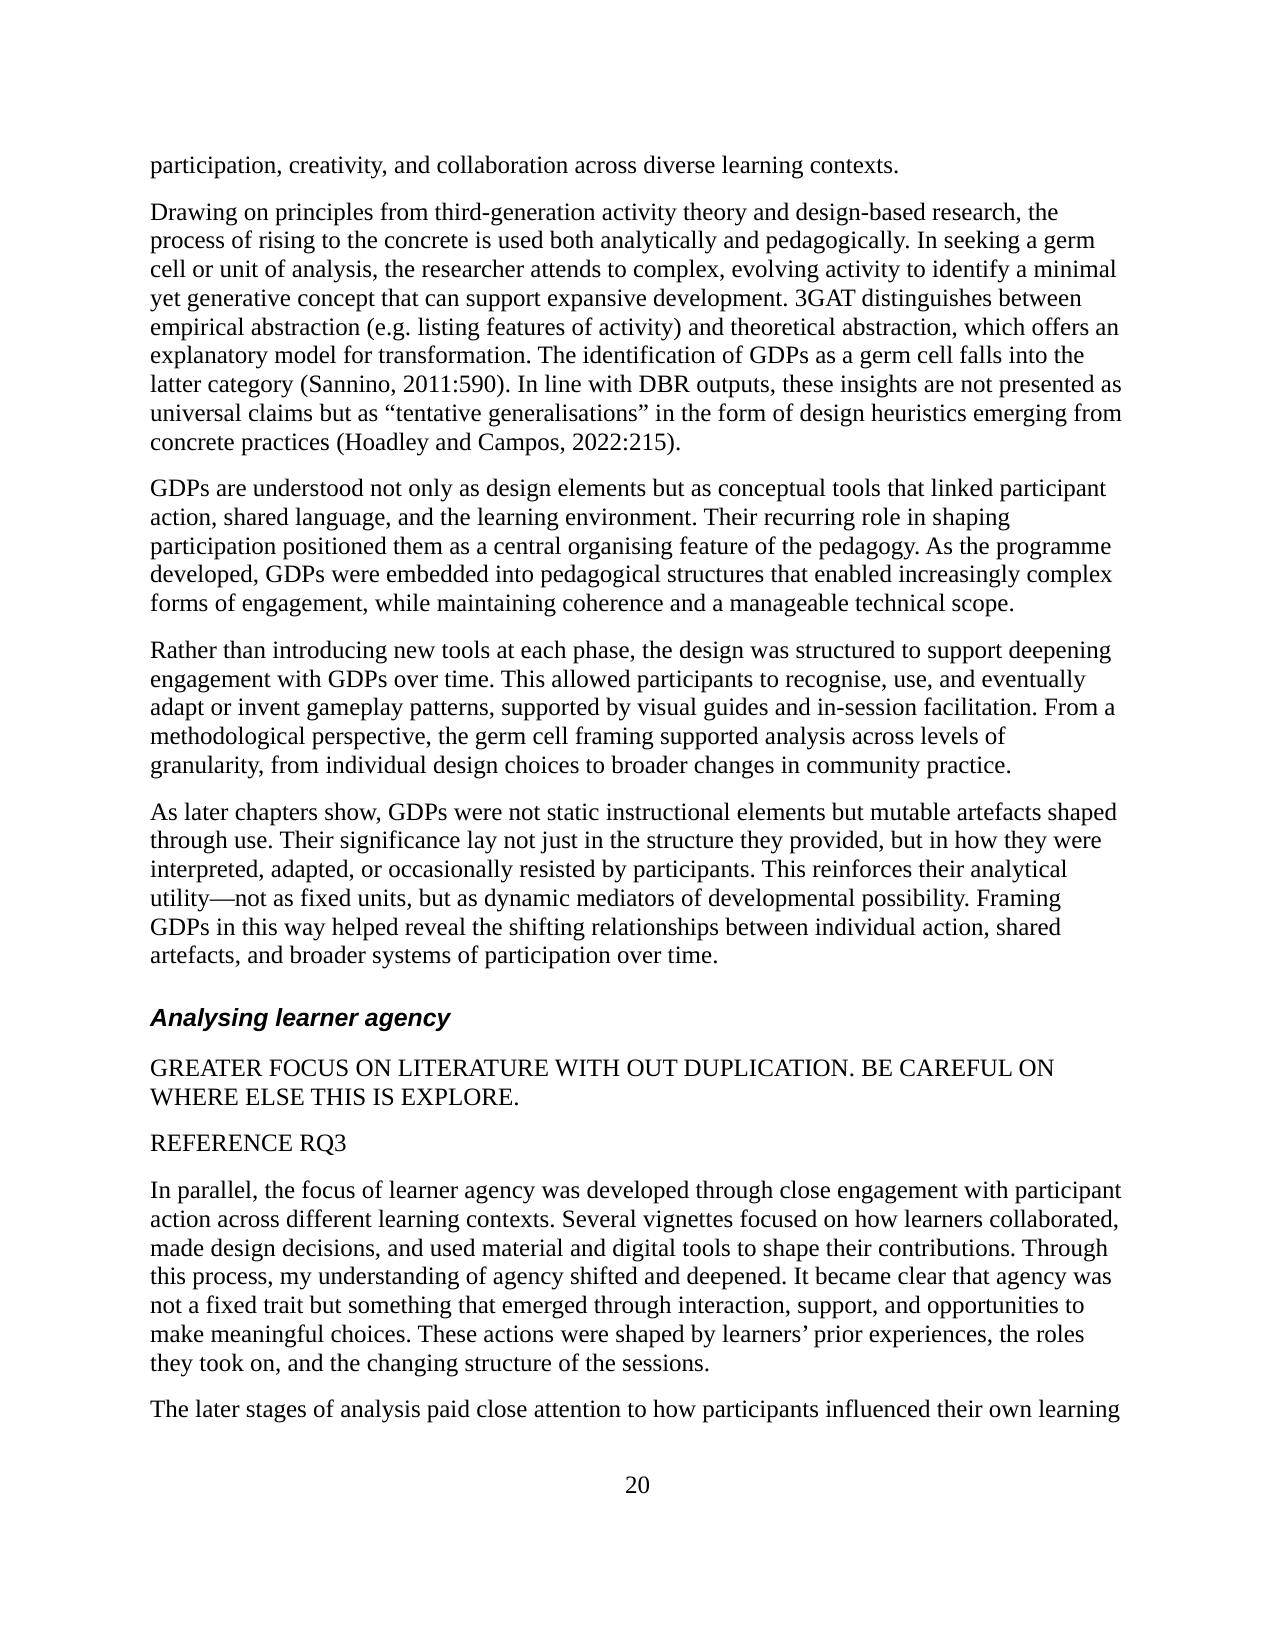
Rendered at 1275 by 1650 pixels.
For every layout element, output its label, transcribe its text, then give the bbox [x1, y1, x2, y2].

text In parallel, the focus of learner agency was developed through close engagement with participant action across different learning contexts. Several vignettes focused on how learners collaborated, made design decisions, and used material and digital tools to shape their contributions. Through this process, my understanding of agency shifted and deepened. It became clear that agency was not a fixed trait but something that emerged through interaction, support, and opportunities to make meaningful choices. These actions were shaped by learners’ prior experiences, the roles they took on, and the changing structure of the sessions. [150, 1175, 1125, 1376]
text GDPs are understood not only as design elements but as conceptual tools that linked participant action, shared language, and the learning environment. Their recurring role in shaping participation positioned them as a central organising feature of the pedagogy. As the programme developed, GDPs were embedded into pedagogical structures that enabled increasingly complex forms of engagement, while maintaining coherence and a manageable technical scope. [150, 473, 1125, 617]
text Drawing on principles from third-generation activity theory and design-based research, the process of rising to the concrete is used both analytically and pedagogically. In seeking a germ cell or unit of analysis, the researcher attends to complex, evolving activity to identify a minimal yet generative concept that can support expansive development. 3GAT distinguishes between empirical abstraction (e.g. listing features of activity) and theoretical abstraction, which offers an explanatory model for transformation. The identification of GDPs as a germ cell falls into the latter category (Sannino, 2011:590). In line with DBR outputs, these insights are not presented as universal claims but as “tentative generalisations” in the form of design heuristics emerging from concrete practices (Hoadley and Campos, 2022:215). [150, 197, 1125, 455]
text As later chapters show, GDPs were not static instructional elements but mutable artefacts shaped through use. Their significance lay not just in the structure they provided, but in how they were interpreted, adapted, or occasionally resisted by participants. This reinforces their analytical utility—not as fixed units, but as dynamic mediators of developmental possibility. Framing GDPs in this way helped reveal the shifting relationships between individual action, shared artefacts, and broader systems of participation over time. [150, 797, 1125, 969]
text REFERENCE RQ3 [150, 1128, 1125, 1157]
text GREATER FOCUS ON LITERATURE WITH OUT DUPLICATION. BE CAREFUL ON WHERE ELSE THIS IS EXPLORE. [150, 1053, 1125, 1111]
text The later stages of analysis paid close attention to how participants influenced their own learning [150, 1394, 1125, 1423]
text Rather than introducing new tools at each phase, the design was structured to support deepening engagement with GDPs over time. This allowed participants to recognise, use, and eventually adapt or invent gameplay patterns, supported by visual guides and in-session facilitation. From a methodological perspective, the germ cell framing supported analysis across levels of granularity, from individual design choices to broader changes in community practice. [150, 635, 1125, 779]
subtitle Analysing learner agency [150, 1003, 1125, 1032]
text participation, creativity, and collaboration across diverse learning contexts. [150, 150, 1125, 179]
